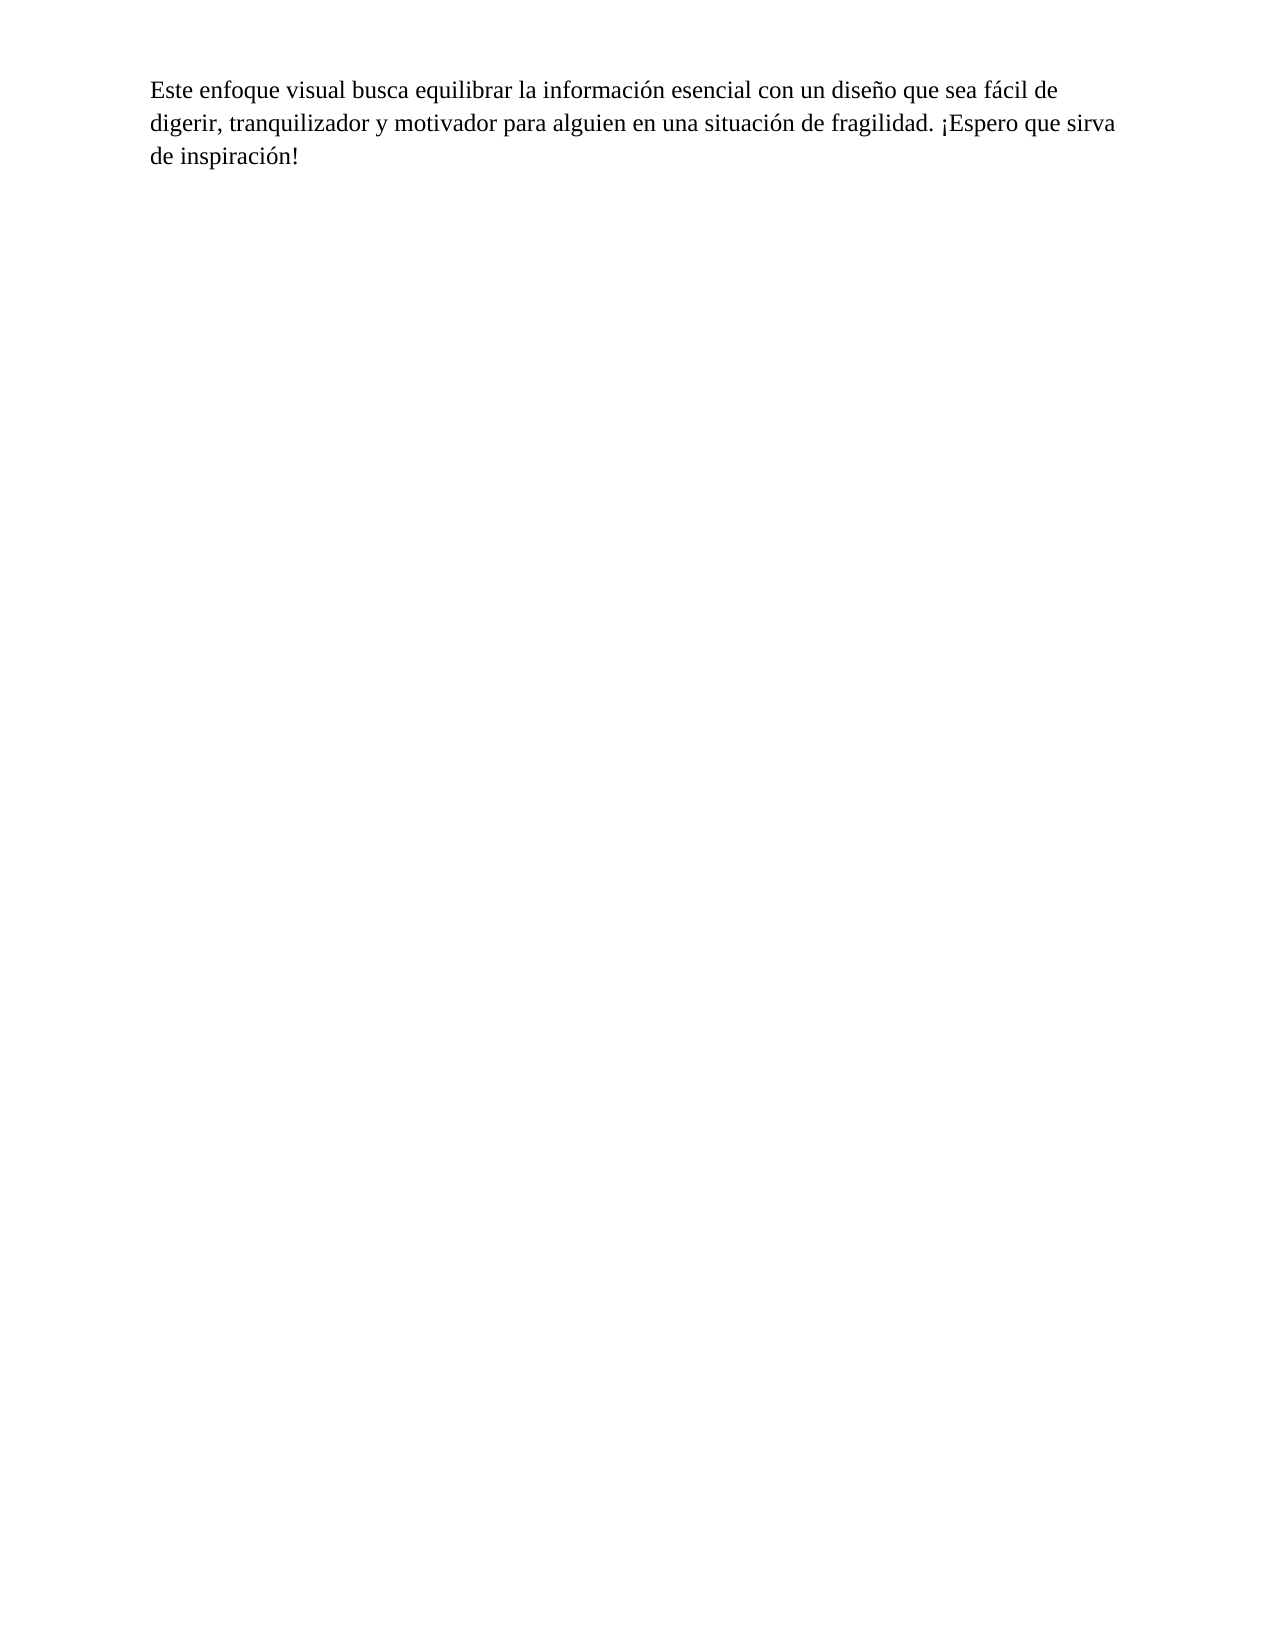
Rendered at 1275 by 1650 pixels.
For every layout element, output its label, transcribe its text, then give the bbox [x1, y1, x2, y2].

text Este enfoque visual busca equilibrar la información esencial con un diseño que sea fácil de digerir, tranquilizador y motivador para alguien en una situación de fragilidad. ¡Espero que sirva de inspiración! [150, 75, 1125, 170]
